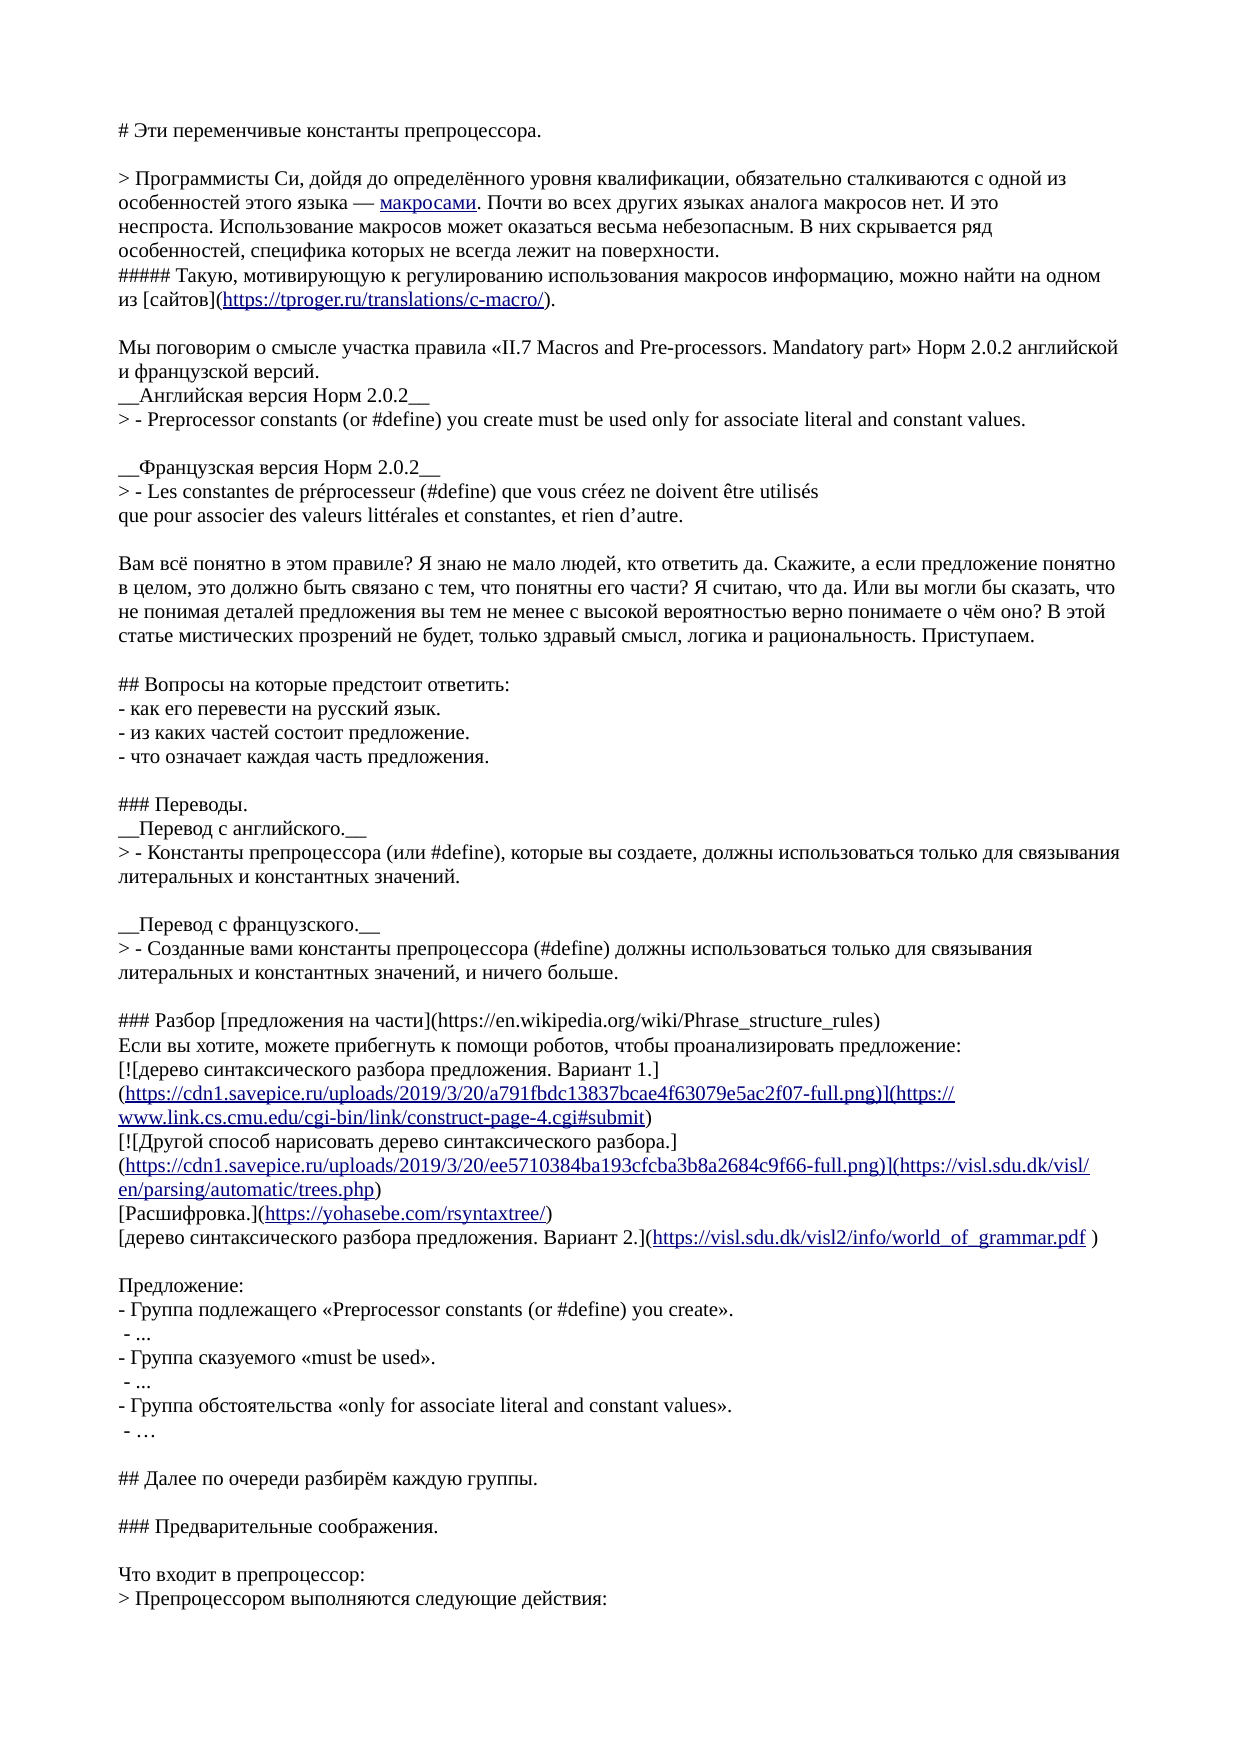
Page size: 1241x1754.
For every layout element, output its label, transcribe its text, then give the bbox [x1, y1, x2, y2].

text - ... [118, 1321, 1122, 1345]
text - Группа сказуемого «must be used». [118, 1345, 1122, 1369]
text __Перевод с английского.__ [118, 816, 1122, 840]
text - как его перевести на русский язык. [118, 696, 1122, 720]
text # Эти переменчивые константы препроцессора. [118, 118, 1122, 142]
text __Французская версия Норм 2.0.2__ [118, 455, 1122, 479]
text ### Разбор [предложения на части](https://en.wikipedia.org/wiki/Phrase_structure_rules) [118, 1008, 1122, 1032]
text - … [118, 1417, 1122, 1442]
text - Группа подлежащего «Preprocessor constants (or #define) you create». [118, 1297, 1122, 1321]
text __Английская версия Норм 2.0.2__ [118, 383, 1122, 407]
text [![Другой способ нарисовать дерево синтаксического разбора.](https://cdn1.savepice.ru/uploads/2019/3/20/ee5710384ba193cfcba3b8a2684c9f66-full.png)](https://visl.sdu.dk/visl/en/parsing/automatic/trees.php) [118, 1129, 1122, 1201]
text [Расшифровка.](https://yohasebe.com/rsyntaxtree/) [118, 1201, 1122, 1225]
text Вам всё понятно в этом правиле? Я знаю не мало людей, кто ответить да. Скажите, а если предложение понятно в целом, это должно быть связано с тем, что понятны его части? Я считаю, что да. Или вы могли бы сказать, что не понимая деталей предложения вы тем не менее с высокой вероятностью верно понимаете о чём оно? В этой статье мистических прозрений не будет, только здравый смысл, логика и рациональность. Приступаем. [118, 551, 1122, 647]
text ## Далее по очереди разбирём каждую группы. [118, 1466, 1122, 1490]
text Что входит в препроцессор: [118, 1562, 1122, 1586]
text Предложение: [118, 1273, 1122, 1297]
text - Группа обстоятельства «only for associate literal and constant values». [118, 1393, 1122, 1417]
text > - Созданные вами константы препроцессора (#define) должны использоваться только для связывания литеральных и константных значений, и ничего больше. [118, 936, 1122, 984]
text Если вы хотите, можете прибегнуть к помощи роботов, чтобы проанализировать предложение: [118, 1032, 1122, 1057]
text ## Вопросы на которые предстоит ответить: [118, 672, 1122, 696]
text > Программисты Си, дойдя до определённого уровня квалификации, обязательно сталкиваются с одной из особенностей этого языка — макросами. Почти во всех других языках аналога макросов нет. И это неспроста. Использование макросов может оказаться весьма небезопасным. В них скрывается ряд особенностей, специфика которых не всегда лежит на поверхности. [118, 166, 1122, 262]
text > Препроцессором выполняются следующие действия: [118, 1586, 1122, 1610]
text > - Preprocessor constants (or #define) you create must be used only for associate literal and constant values. [118, 407, 1122, 431]
text Мы поговорим о смысле участка правила «II.7 Macros and Pre-processors. Mandatory part» Норм 2.0.2 английской и французской версий. [118, 335, 1122, 383]
text __Перевод с французского.__ [118, 912, 1122, 936]
text que pour associer des valeurs littérales et constantes, et rien d’autre. [118, 503, 1122, 527]
text - ... [118, 1369, 1122, 1393]
text - что означает каждая часть предложения. [118, 744, 1122, 768]
text ### Переводы. [118, 792, 1122, 816]
text [![дерево синтаксического разбора предложения. Вариант 1.](https://cdn1.savepice.ru/uploads/2019/3/20/a791fbdc13837bcae4f63079e5ac2f07-full.png)](https://www.link.cs.cmu.edu/cgi-bin/link/construct-page-4.cgi#submit) [118, 1057, 1122, 1129]
text ##### Такую, мотивирующую к регулированию использования макросов информацию, можно найти на одном из [сайтов](https://tproger.ru/translations/c-macro/). [118, 262, 1122, 311]
text [дерево синтаксического разбора предложения. Вариант 2.](https://visl.sdu.dk/visl2/info/world_of_grammar.pdf ) [118, 1225, 1122, 1249]
text ### Предварительные соображения. [118, 1514, 1122, 1538]
text > - Les constantes de préprocesseur (#define) que vous créez ne doivent être utilisés [118, 479, 1122, 503]
text > - Константы препроцессора (или #define), которые вы создаете, должны использоваться только для связывания литеральных и константных значений. [118, 840, 1122, 888]
text - из каких частей состоит предложение. [118, 720, 1122, 744]
